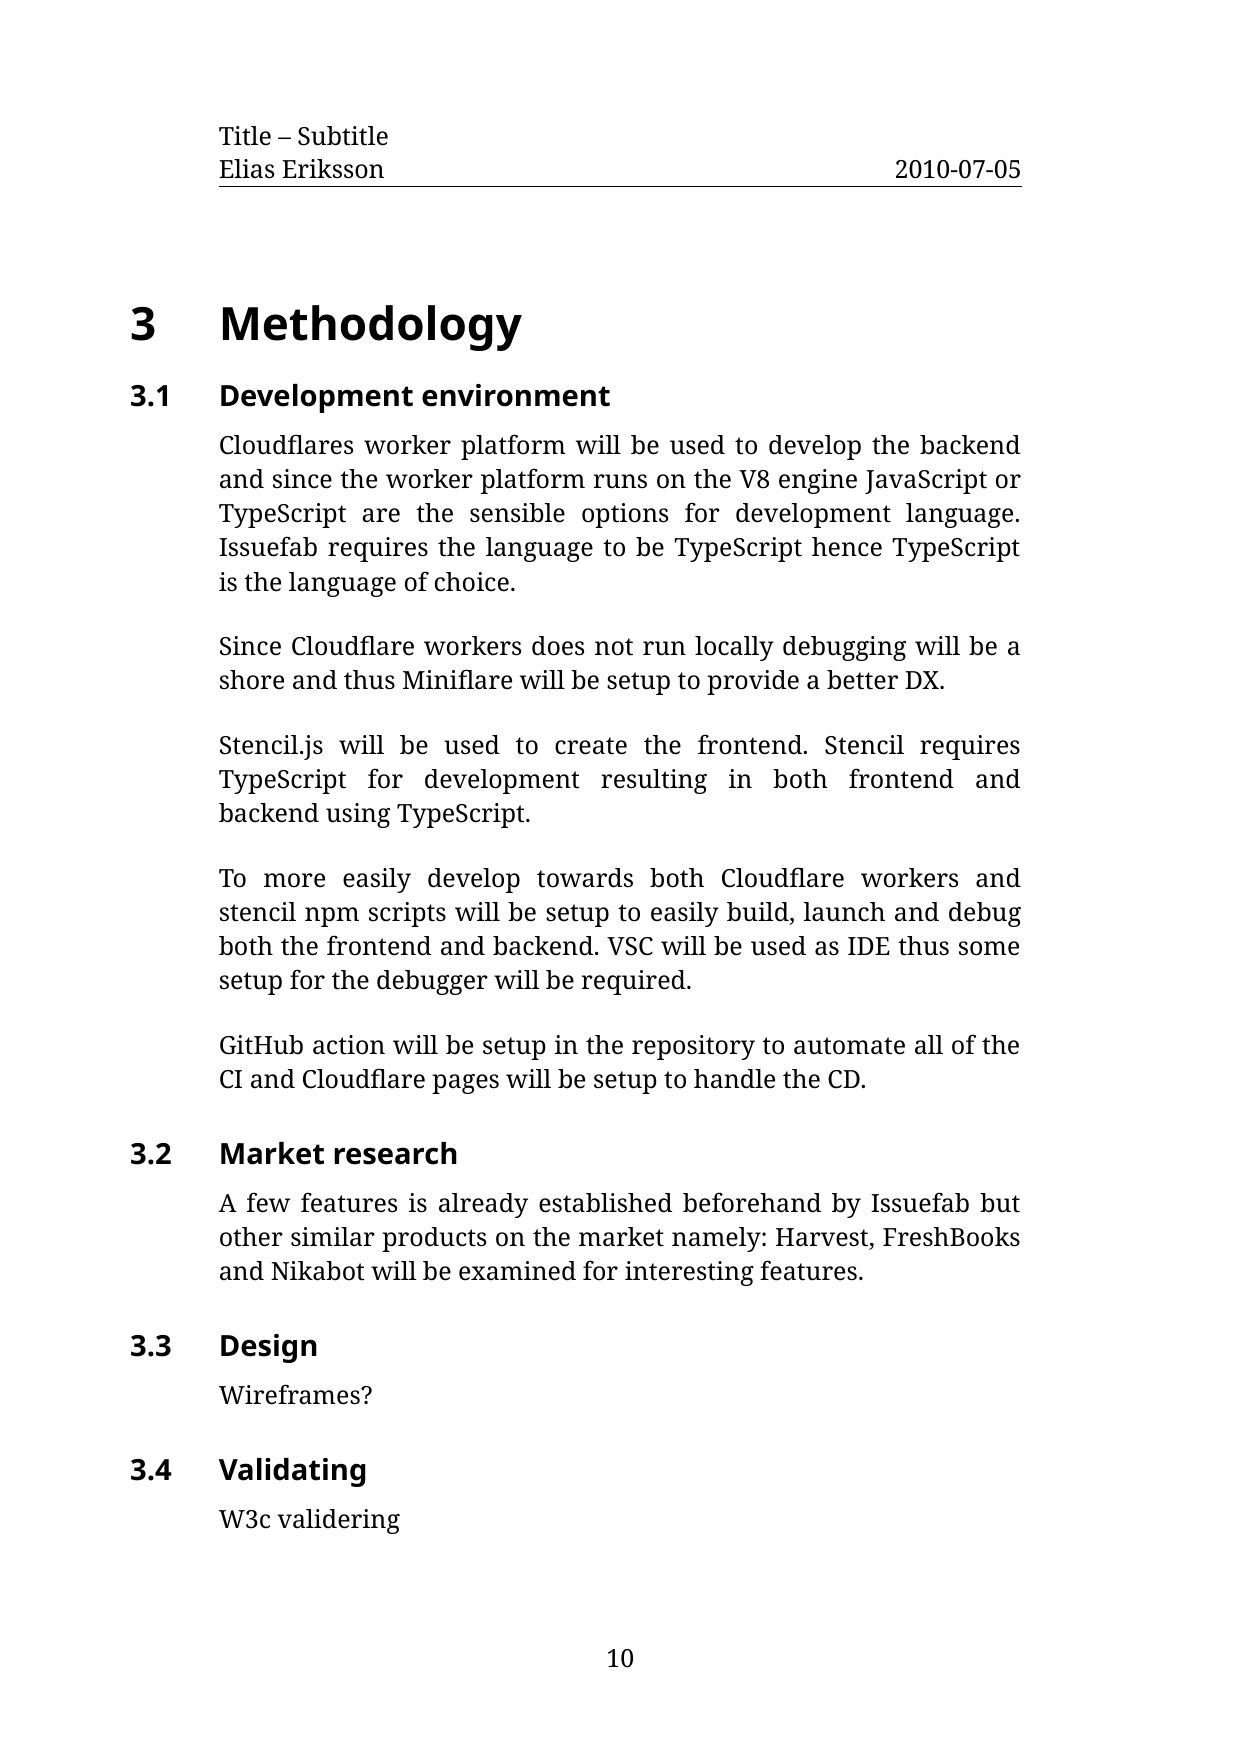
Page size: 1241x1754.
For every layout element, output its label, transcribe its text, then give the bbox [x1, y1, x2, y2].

subtitle Methodology [130, 291, 1022, 353]
subtitle Development environment [130, 375, 1022, 415]
subtitle Design [130, 1325, 1022, 1365]
subtitle Market research [130, 1133, 1022, 1173]
text Cloudflares worker platform will be used to develop the backend and since the worker platform runs on the V8 engine JavaScript or TypeScript are the sensible options for development language. Issuefab requires the language to be TypeScript hence TypeScript is the language of choice. [218, 428, 1022, 598]
text W3c validering [218, 1502, 1022, 1536]
text A few features is already established beforehand by Issuefab but other similar products on the market namely: Harvest, FreshBooks and Nikabot will be examined for interesting features. [218, 1186, 1022, 1288]
text To more easily develop towards both Cloudflare workers and stencil npm scripts will be setup to easily build, launch and debug both the frontend and backend. VSC will be used as IDE thus some setup for the debugger will be required. [218, 861, 1022, 997]
text GitHub action will be setup in the repository to automate all of the CI and Cloudflare pages will be setup to handle the CD. [218, 1028, 1022, 1096]
text Stencil.js will be used to create the frontend. Stencil requires TypeScript for development resulting in both frontend and backend using TypeScript. [218, 728, 1022, 830]
subtitle Validating [130, 1449, 1022, 1489]
text Wireframes? [218, 1378, 1022, 1412]
text Since Cloudflare workers does not run locally debugging will be a shore and thus Miniflare will be setup to provide a better DX. [218, 629, 1022, 697]
